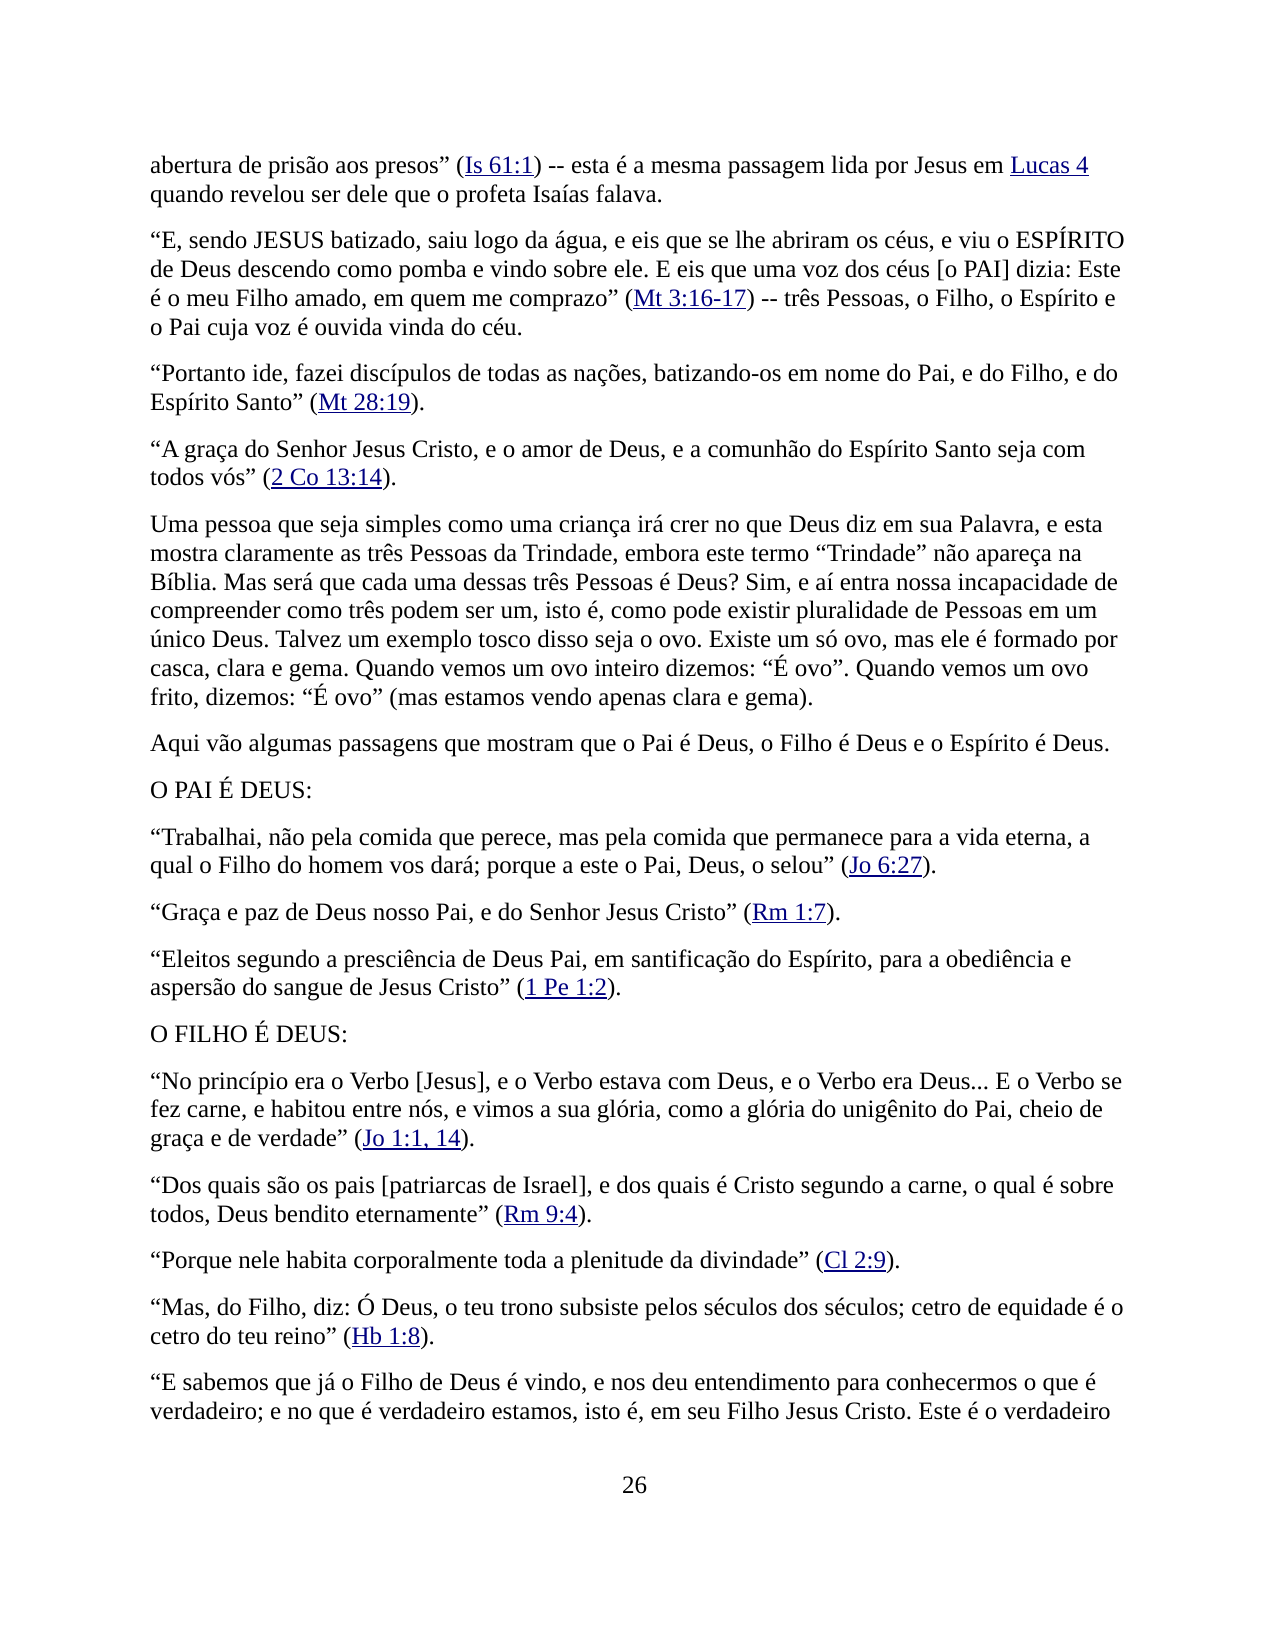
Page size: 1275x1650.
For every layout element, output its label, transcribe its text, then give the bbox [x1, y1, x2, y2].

text O PAI É DEUS: [150, 775, 1125, 804]
text “E sabemos que já o Filho de Deus é vindo, e nos deu entendimento para conhecermos o que é verdadeiro; e no que é verdadeiro estamos, isto é, em seu Filho Jesus Cristo. Este é o verdadeiro [150, 1367, 1125, 1425]
text O FILHO É DEUS: [150, 1019, 1125, 1048]
text “Dos quais são os pais [patriarcas de Israel], e dos quais é Cristo segundo a carne, o qual é sobre todos, Deus bendito eternamente” (Rm 9:4). [150, 1170, 1125, 1227]
text abertura de prisão aos presos” (Is 61:1) -- esta é a mesma passagem lida por Jesus em Lucas 4 quando revelou ser dele que o profeta Isaías falava. [150, 150, 1125, 207]
text “Mas, do Filho, diz: Ó Deus, o teu trono subsiste pelos séculos dos séculos; cetro de equidade é o cetro do teu reino” (Hb 1:8). [150, 1292, 1125, 1349]
text “A graça do Senhor Jesus Cristo, e o amor de Deus, e a comunhão do Espírito Santo seja com todos vós” (2 Co 13:14). [150, 434, 1125, 491]
text “Graça e paz de Deus nosso Pai, e do Senhor Jesus Cristo” (Rm 1:7). [150, 897, 1125, 926]
text Aqui vão algumas passagens que mostram que o Pai é Deus, o Filho é Deus e o Espírito é Deus. [150, 728, 1125, 757]
text “Trabalhai, não pela comida que perece, mas pela comida que permanece para a vida eterna, a qual o Filho do homem vos dará; porque a este o Pai, Deus, o selou” (Jo 6:27). [150, 822, 1125, 879]
text “No princípio era o Verbo [Jesus], e o Verbo estava com Deus, e o Verbo era Deus... E o Verbo se fez carne, e habitou entre nós, e vimos a sua glória, como a glória do unigênito do Pai, cheio de graça e de verdade” (Jo 1:1, 14). [150, 1066, 1125, 1152]
text “Porque nele habita corporalmente toda a plenitude da divindade” (Cl 2:9). [150, 1245, 1125, 1274]
text “E, sendo JESUS batizado, saiu logo da água, e eis que se lhe abriram os céus, e viu o ESPÍRITO de Deus descendo como pomba e vindo sobre ele. E eis que uma voz dos céus [o PAI] dizia: Este é o meu Filho amado, em quem me comprazo” (Mt 3:16-17) -- três Pessoas, o Filho, o Espírito e o Pai cuja voz é ouvida vinda do céu. [150, 225, 1125, 340]
text “Portanto ide, fazei discípulos de todas as nações, batizando-os em nome do Pai, e do Filho, e do Espírito Santo” (Mt 28:19). [150, 358, 1125, 416]
text “Eleitos segundo a presciência de Deus Pai, em santificação do Espírito, para a obediência e aspersão do sangue de Jesus Cristo” (1 Pe 1:2). [150, 944, 1125, 1001]
text Uma pessoa que seja simples como uma criança irá crer no que Deus diz em sua Palavra, e esta mostra claramente as três Pessoas da Trindade, embora este termo “Trindade” não apareça na Bíblia. Mas será que cada uma dessas três Pessoas é Deus? Sim, e aí entra nossa incapacidade de compreender como três podem ser um, isto é, como pode existir pluralidade de Pessoas em um único Deus. Talvez um exemplo tosco disso seja o ovo. Existe um só ovo, mas ele é formado por casca, clara e gema. Quando vemos um ovo inteiro dizemos: “É ovo”. Quando vemos um ovo frito, dizemos: “É ovo” (mas estamos vendo apenas clara e gema). [150, 509, 1125, 710]
